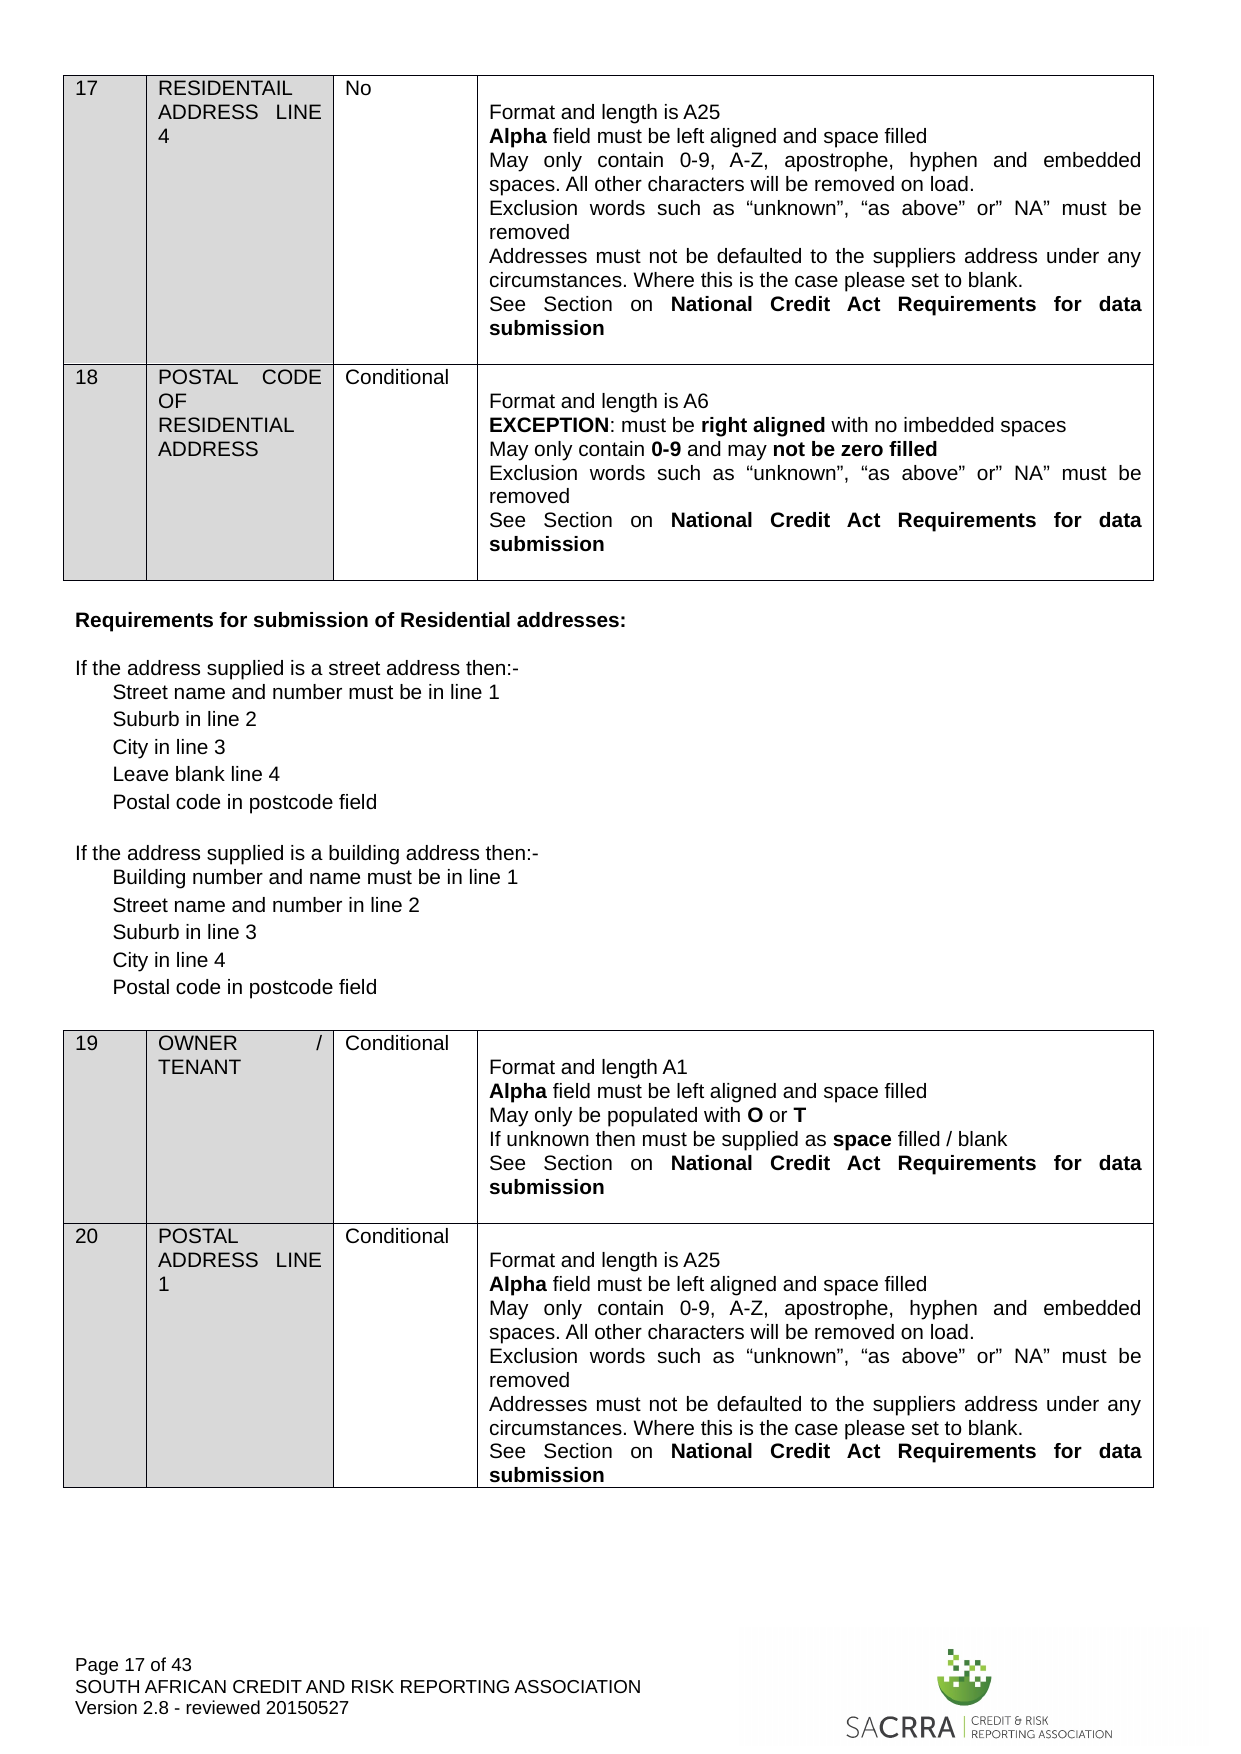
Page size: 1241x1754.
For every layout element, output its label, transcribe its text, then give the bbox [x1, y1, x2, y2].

table_cell Format and length is A25 Alpha field must be left aligned and space filled May only contain 0-9, A-Z, apostrophe, hyphen and embedded spaces. All other characters will be removed on load. Exclusion words such as “unknown”, “as above” or” NA” must be removed Addresses must not be defaulted to the suppliers address under any circumstances. Where this is the case please set to blank. See Section on National Credit Act Requirements for data submission [478, 1224, 1153, 1487]
table_header No [334, 76, 477, 363]
table_cell Format and length is A6 EXCEPTION: must be right aligned with no imbedded spaces May only contain 0-9 and may not be zero filled Exclusion words such as “unknown”, “as above” or” NA” must be removed See Section on National Credit Act Requirements for data submission [478, 365, 1153, 580]
text Suburb in line 3 [112, 920, 1165, 944]
text If the address supplied is a building address then:- [75, 841, 1165, 865]
text Suburb in line 2 [112, 707, 1165, 731]
text If the address supplied is a street address then:- [75, 656, 1165, 679]
text City in line 4 [112, 947, 1165, 971]
table_header Format and length is A25 Alpha field must be left aligned and space filled May only contain 0-9, A-Z, apostrophe, hyphen and embedded spaces. All other characters will be removed on load. Exclusion words such as “unknown”, “as above” or” NA” must be removed Addresses must not be defaulted to the suppliers address under any circumstances. Where this is the case please set to blank. See Section on National Credit Act Requirements for data submission [478, 76, 1153, 363]
text City in line 3 [112, 734, 1165, 758]
table_header OWNER / TENANT [147, 1031, 333, 1223]
table_header Conditional [334, 1031, 477, 1223]
table_cell 18 [64, 365, 146, 580]
text Requirements for submission of Residential addresses: [75, 608, 1165, 632]
text Postal code in postcode field [112, 975, 1165, 999]
text Street name and number must be in line 1 [112, 679, 1165, 703]
table_cell 20 [64, 1224, 146, 1487]
table_header RESIDENTAIL ADDRESS LINE 4 [147, 76, 333, 363]
text Postal code in postcode field [112, 789, 1165, 813]
table_cell POSTAL ADDRESS LINE 1 [147, 1224, 333, 1487]
table_header 19 [64, 1031, 146, 1223]
picture [738, 1627, 1209, 1746]
table_cell Conditional [334, 365, 477, 580]
table_header Format and length A1 Alpha field must be left aligned and space filled May only be populated with O or T If unknown then must be supplied as space filled / blank See Section on National Credit Act Requirements for data submission [478, 1031, 1153, 1223]
text Leave blank line 4 [112, 762, 1165, 786]
table_cell Conditional [334, 1224, 477, 1487]
text Street name and number in line 2 [112, 892, 1165, 916]
table_header 17 [64, 76, 146, 363]
text Building number and name must be in line 1 [112, 865, 1165, 889]
table_cell POSTAL CODE OF RESIDENTIAL ADDRESS [147, 365, 333, 580]
